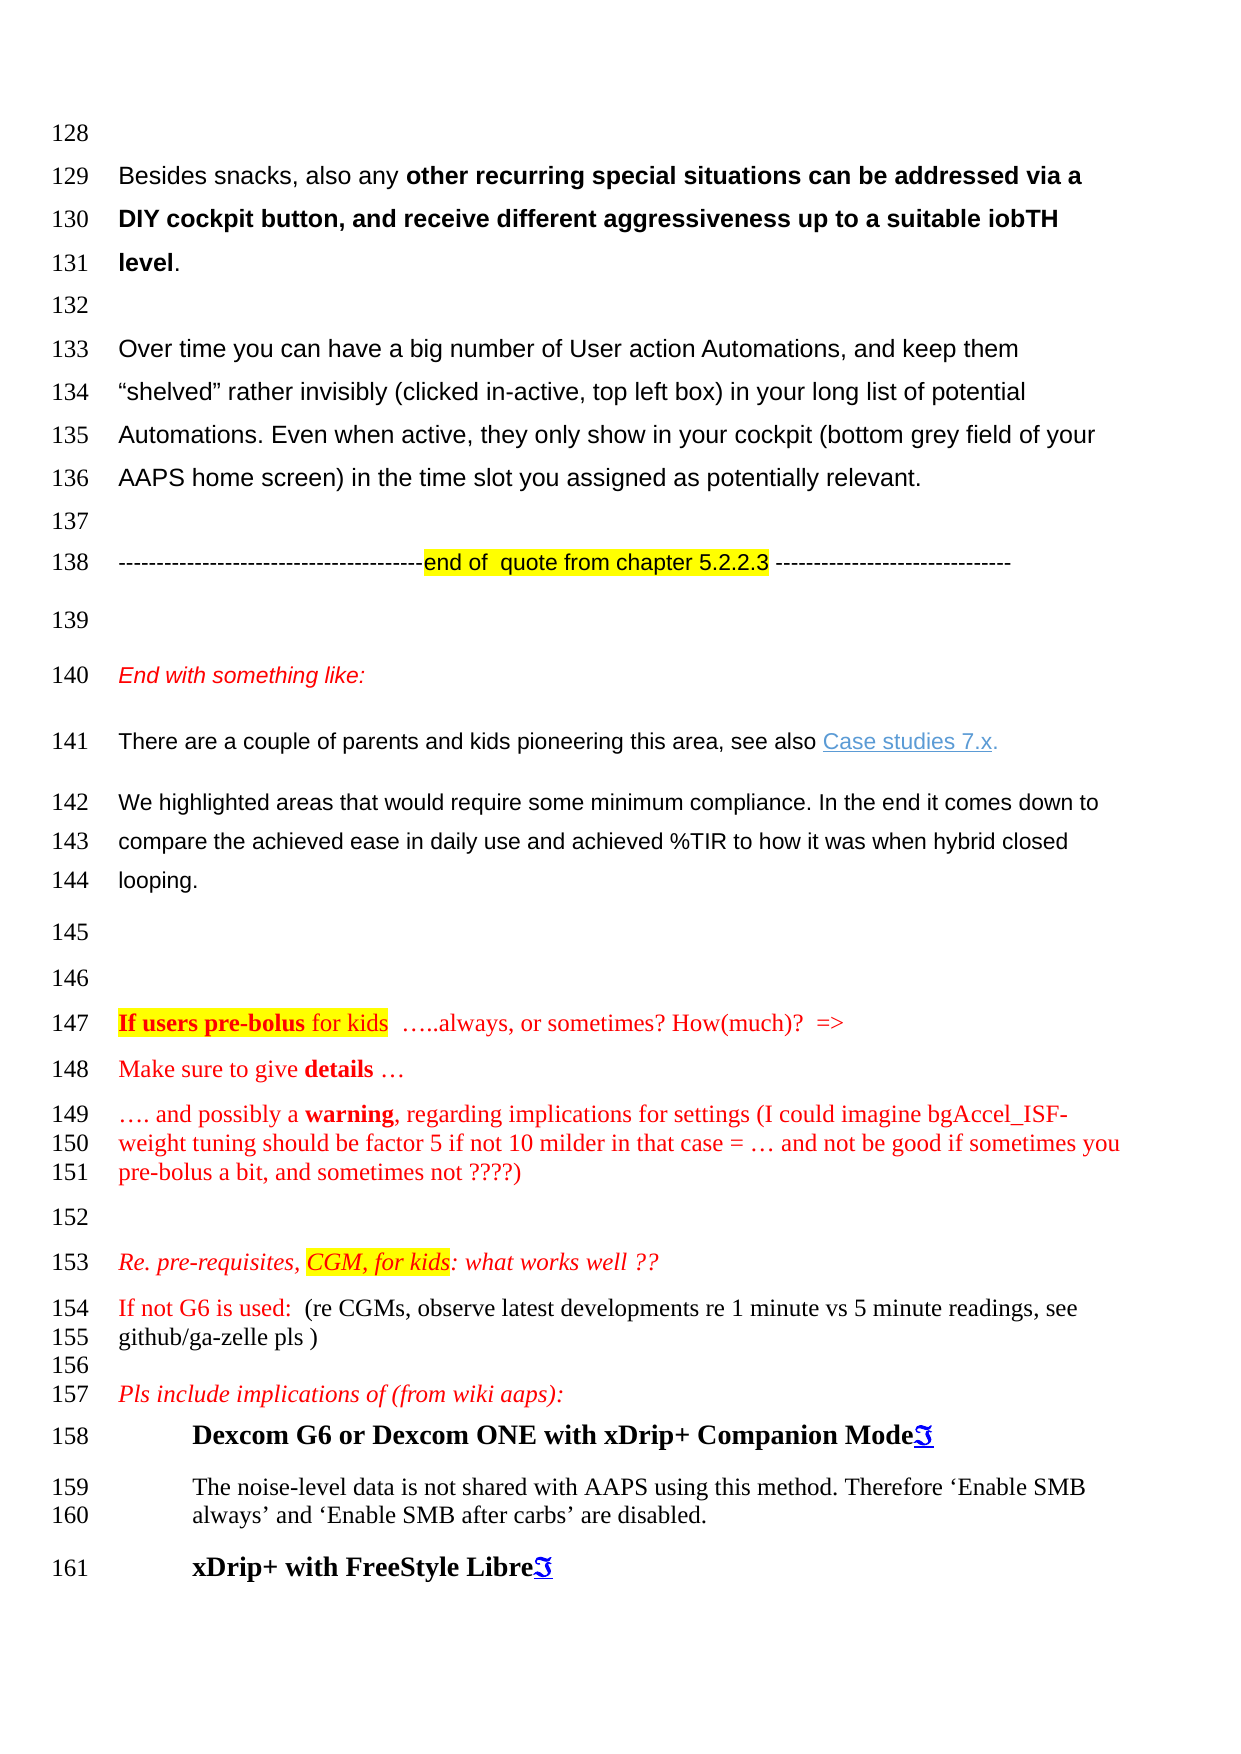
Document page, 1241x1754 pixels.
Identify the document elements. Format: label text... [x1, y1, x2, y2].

list Re. pre-requisites, CGM, for kids: what works well ?? [118, 1247, 1122, 1276]
list Make sure to give details … [118, 1054, 1122, 1082]
text If not G6 is used: (re CGMs, observe latest developments re 1 minute vs 5 minute readings, see github/ga-zelle pls ) [118, 1293, 1122, 1350]
text Besides snacks, also any other recurring special situations can be addressed via a DIY cockpit button, and receive different aggressiveness up to a suitable iobTH level. [118, 161, 1122, 276]
text There are a couple of parents and kids pioneering this area, see also Case studies 7.x. [118, 728, 1122, 754]
text Dexcom G6 or Dexcom ONE with xDrip+ Companion Mode [192, 1418, 1122, 1451]
list End with something like: [118, 662, 1122, 688]
text Over time you can have a big number of User action Automations, and keep them “shelved” rather invisibly (clicked in-active, top left box) in your long list of potential Automations. Even when active, they only show in your cockpit (bottom grey field of your AAPS home screen) in the time slot you assigned as potentially relevant. [118, 334, 1122, 492]
list ----------------------------------------end of quote from chapter 5.2.2.3 ------------------------------- [118, 549, 1122, 576]
text We highlighted areas that would require some minimum compliance. In the end it comes down to compare the achieved ease in daily use and achieved %TIR to how it was when hybrid closed looping. [118, 788, 1122, 894]
text Pls include implications of (from wiki aaps): [118, 1379, 1122, 1408]
list If users pre-bolus for kids …..always, or sometimes? How(much)? => [118, 1008, 1122, 1037]
list …. and possibly a warning, regarding implications for settings (I could imagine bgAccel_ISF-weight tuning should be factor 5 if not 10 milder in that case = … and not be good if sometimes you pre-bolus a bit, and sometimes not ????) [118, 1099, 1122, 1185]
text The noise-level data is not shared with AAPS using this method. Therefore ‘Enable SMB always’ and ‘Enable SMB after carbs’ are disabled. [192, 1472, 1122, 1529]
text xDrip+ with FreeStyle Libre [192, 1550, 1122, 1582]
